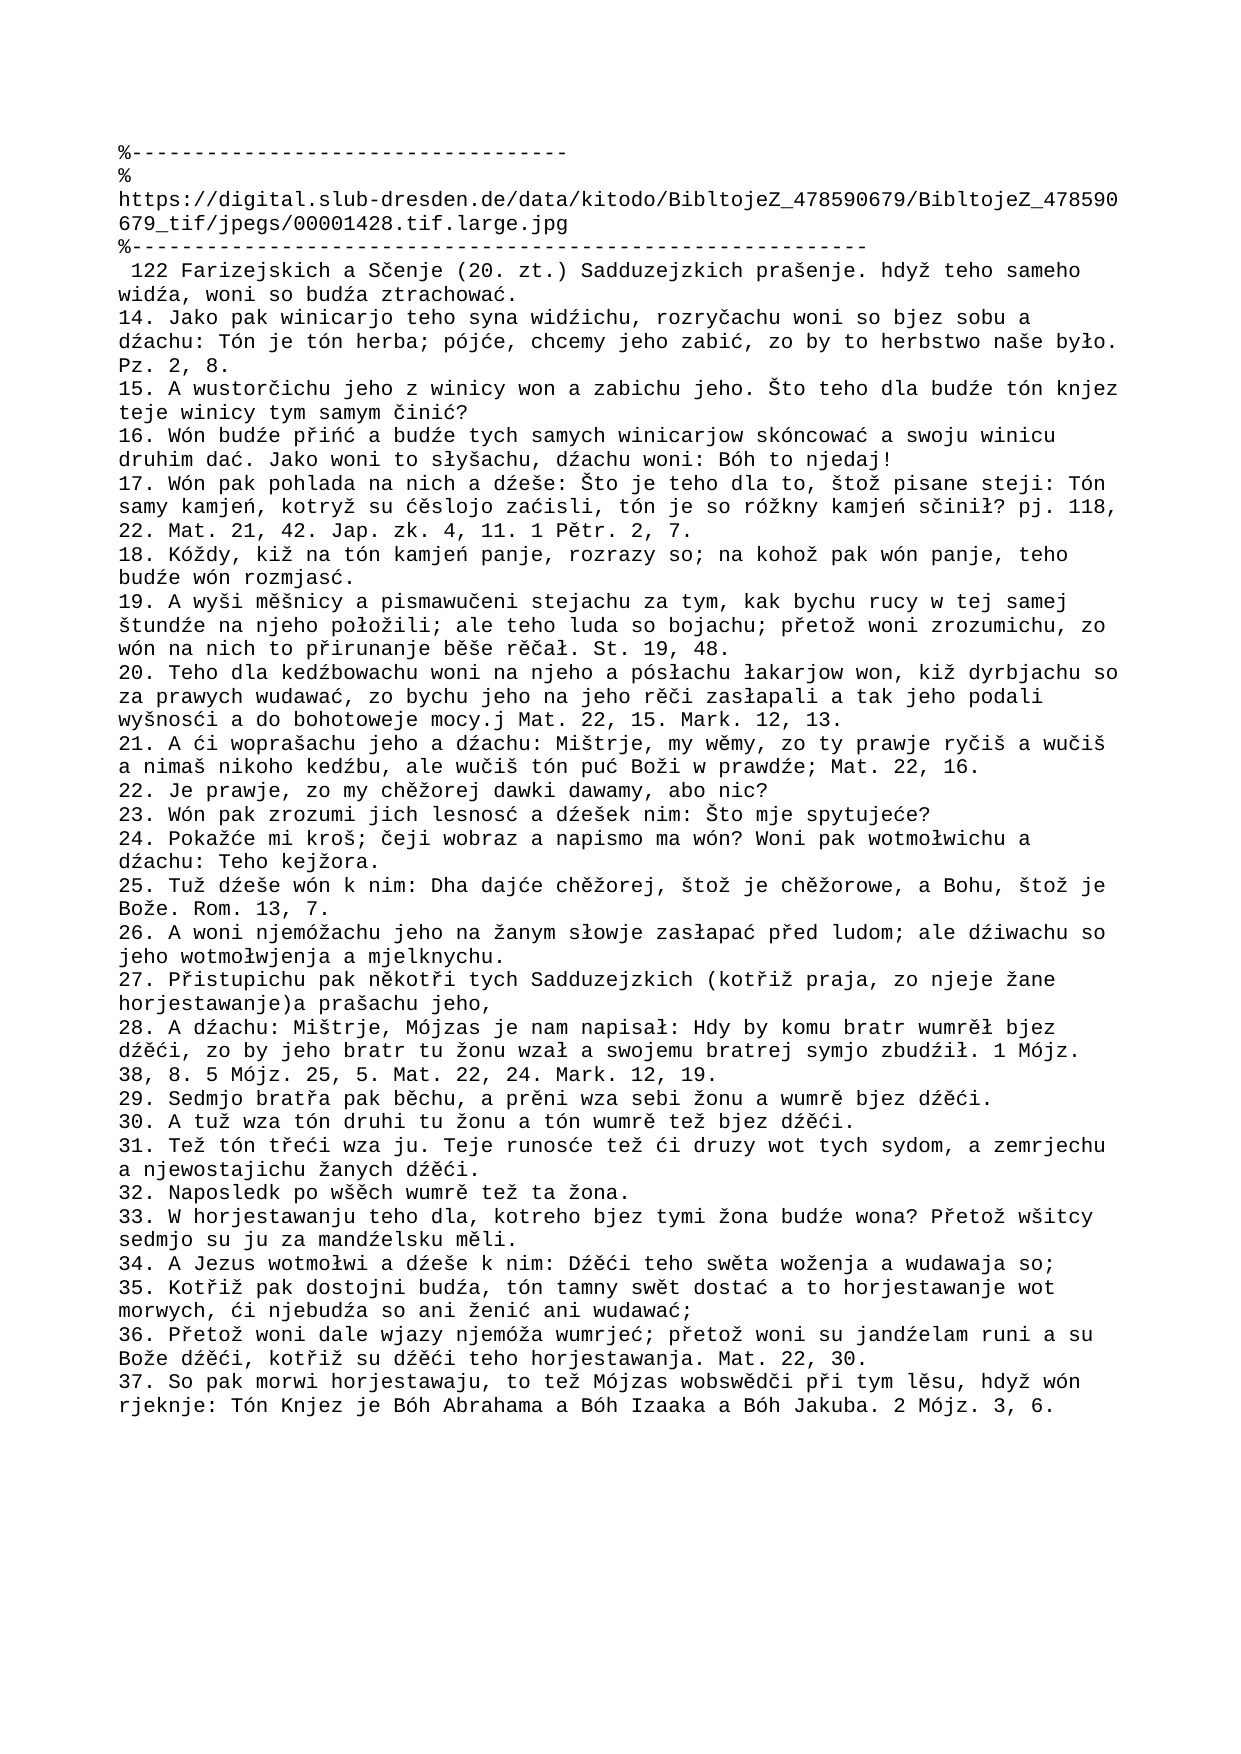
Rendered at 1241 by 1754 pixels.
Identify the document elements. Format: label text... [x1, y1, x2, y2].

text 19. A wyši měšnicy a pismawučeni stejachu za tym, kak bychu rucy w tej samej štundźe na njeho połožili; ale teho luda so bojachu; přetož woni zrozumichu, zo wón na nich to přirunanje běše rěčał. St. 19, 48. [118, 591, 1122, 662]
text 16. Wón budźe přińć a budźe tych samych winicarjow skóncować a swoju winicu druhim dać. Jako woni to słyšachu, dźachu woni: Bóh to njedaj! [118, 426, 1122, 473]
text 34. A Jezus wotmołwi a dźeše k nim: Dźěći teho swěta woženja a wudawaja so; [118, 1253, 1122, 1277]
text 29. Sedmjo bratřa pak běchu, a prěni wza sebi žonu a wumrě bjez dźěći. [118, 1088, 1122, 1111]
text 122 Farizejskich a Sčenje (20. zt.) Sadduzejzkich prašenje. hdyž teho sameho widźa, woni so budźa ztrachować. [118, 260, 1122, 307]
text 22. Je prawje, zo my chěžorej dawki dawamy, abo nic? [118, 780, 1122, 804]
text 37. So pak morwi horjestawaju, to tež Mójzas wobswědči při tym lěsu, hdyž wón rjeknje: Tón Knjez je Bóh Abrahama a Bóh Izaaka a Bóh Jakuba. 2 Mójz. 3, 6. [118, 1371, 1122, 1419]
text 35. Kotřiž pak dostojni budźa, tón tamny swět dostać a to horjestawanje wot morwych, ći njebudźa so ani ženić ani wudawać; [118, 1277, 1122, 1324]
text 31. Tež tón třeći wza ju. Teje runosće tež ći druzy wot tych sydom, a zemrjechu a njewostajichu žanych dźěći. [118, 1135, 1122, 1182]
text 26. A woni njemóžachu jeho na žanym słowje zasłapać před ludom; ale dźiwachu so jeho wotmołwjenja a mjelknychu. [118, 922, 1122, 969]
text 28. A dźachu: Mištrje, Mójzas je nam napisał: Hdy by komu bratr wumrěł bjez dźěći, zo by jeho bratr tu žonu wzał a swojemu bratrej symjo zbudźił. 1 Mójz. 38, 8. 5 Mójz. 25, 5. Mat. 22, 24. Mark. 12, 19. [118, 1017, 1122, 1088]
text 15. A wustorčichu jeho z winicy won a zabichu jeho. Što teho dla budźe tón knjez teje winicy tym samym činić? [118, 378, 1122, 426]
text 21. A ći woprašachu jeho a dźachu: Mištrje, my wěmy, zo ty prawje ryčiš a wučiš a nimaš nikoho kedźbu, ale wučiš tón puć Boži w prawdźe; Mat. 22, 16. [118, 733, 1122, 780]
text 23. Wón pak zrozumi jich lesnosć a dźešek nim: Što mje spytujeće? [118, 804, 1122, 827]
text %----------------------------------- [118, 142, 1122, 165]
text 33. W horjestawanju teho dla, kotreho bjez tymi žona budźe wona? Přetož wšitcy sedmjo su ju za mandźelsku měli. [118, 1206, 1122, 1253]
text 36. Přetož woni dale wjazy njemóža wumrjeć; přetož woni su jandźelam runi a su Bože dźěći, kotřiž su dźěći teho horjestawanja. Mat. 22, 30. [118, 1324, 1122, 1371]
text 17. Wón pak pohlada na nich a dźeše: Što je teho dla to, štož pisane steji: Tón samy kamjeń, kotryž su ćěslojo zaćisli, tón je so róžkny kamjeń sčinił? pj. 118, 22. Mat. 21, 42. Jap. zk. 4, 11. 1 Pětr. 2, 7. [118, 473, 1122, 544]
text 25. Tuž dźeše wón k nim: Dha dajće chěžorej, štož je chěžorowe, a Bohu, štož je Bože. Rom. 13, 7. [118, 875, 1122, 922]
text 20. Teho dla kedźbowachu woni na njeho a pósłachu łakarjow won, kiž dyrbjachu so za prawych wudawać, zo bychu jeho na jeho rěči zasłapali a tak jeho podali wyšnosći a do bohotoweje mocy.j Mat. 22, 15. Mark. 12, 13. [118, 662, 1122, 733]
text 24. Pokažće mi kroš; čeji wobraz a napismo ma wón? Woni pak wotmołwichu a dźachu: Teho kejžora. [118, 827, 1122, 875]
text 30. A tuž wza tón druhi tu žonu a tón wumrě tež bjez dźěći. [118, 1111, 1122, 1135]
text 18. Kóždy, kiž na tón kamjeń panje, rozrazy so; na kohož pak wón panje, teho budźe wón rozmjasć. [118, 544, 1122, 591]
text 14. Jako pak winicarjo teho syna widźichu, rozryčachu woni so bjez sobu a dźachu: Tón je tón herba; pójće, chcemy jeho zabić, zo by to herbstwo naše było. Pz. 2, 8. [118, 307, 1122, 378]
text 32. Naposledk po wšěch wumrě tež ta žona. [118, 1182, 1122, 1206]
text 27. Přistupichu pak někotři tych Sadduzejzkich (kotřiž praja, zo njeje žane horjestawanje)a prašachu jeho, [118, 969, 1122, 1017]
text %----------------------------------------------------------- [118, 236, 1122, 260]
text % https://digital.slub-dresden.de/data/kitodo/BibltojeZ_478590679/BibltojeZ_478590679_tif/jpegs/00001428.tif.large.jpg [118, 165, 1122, 236]
